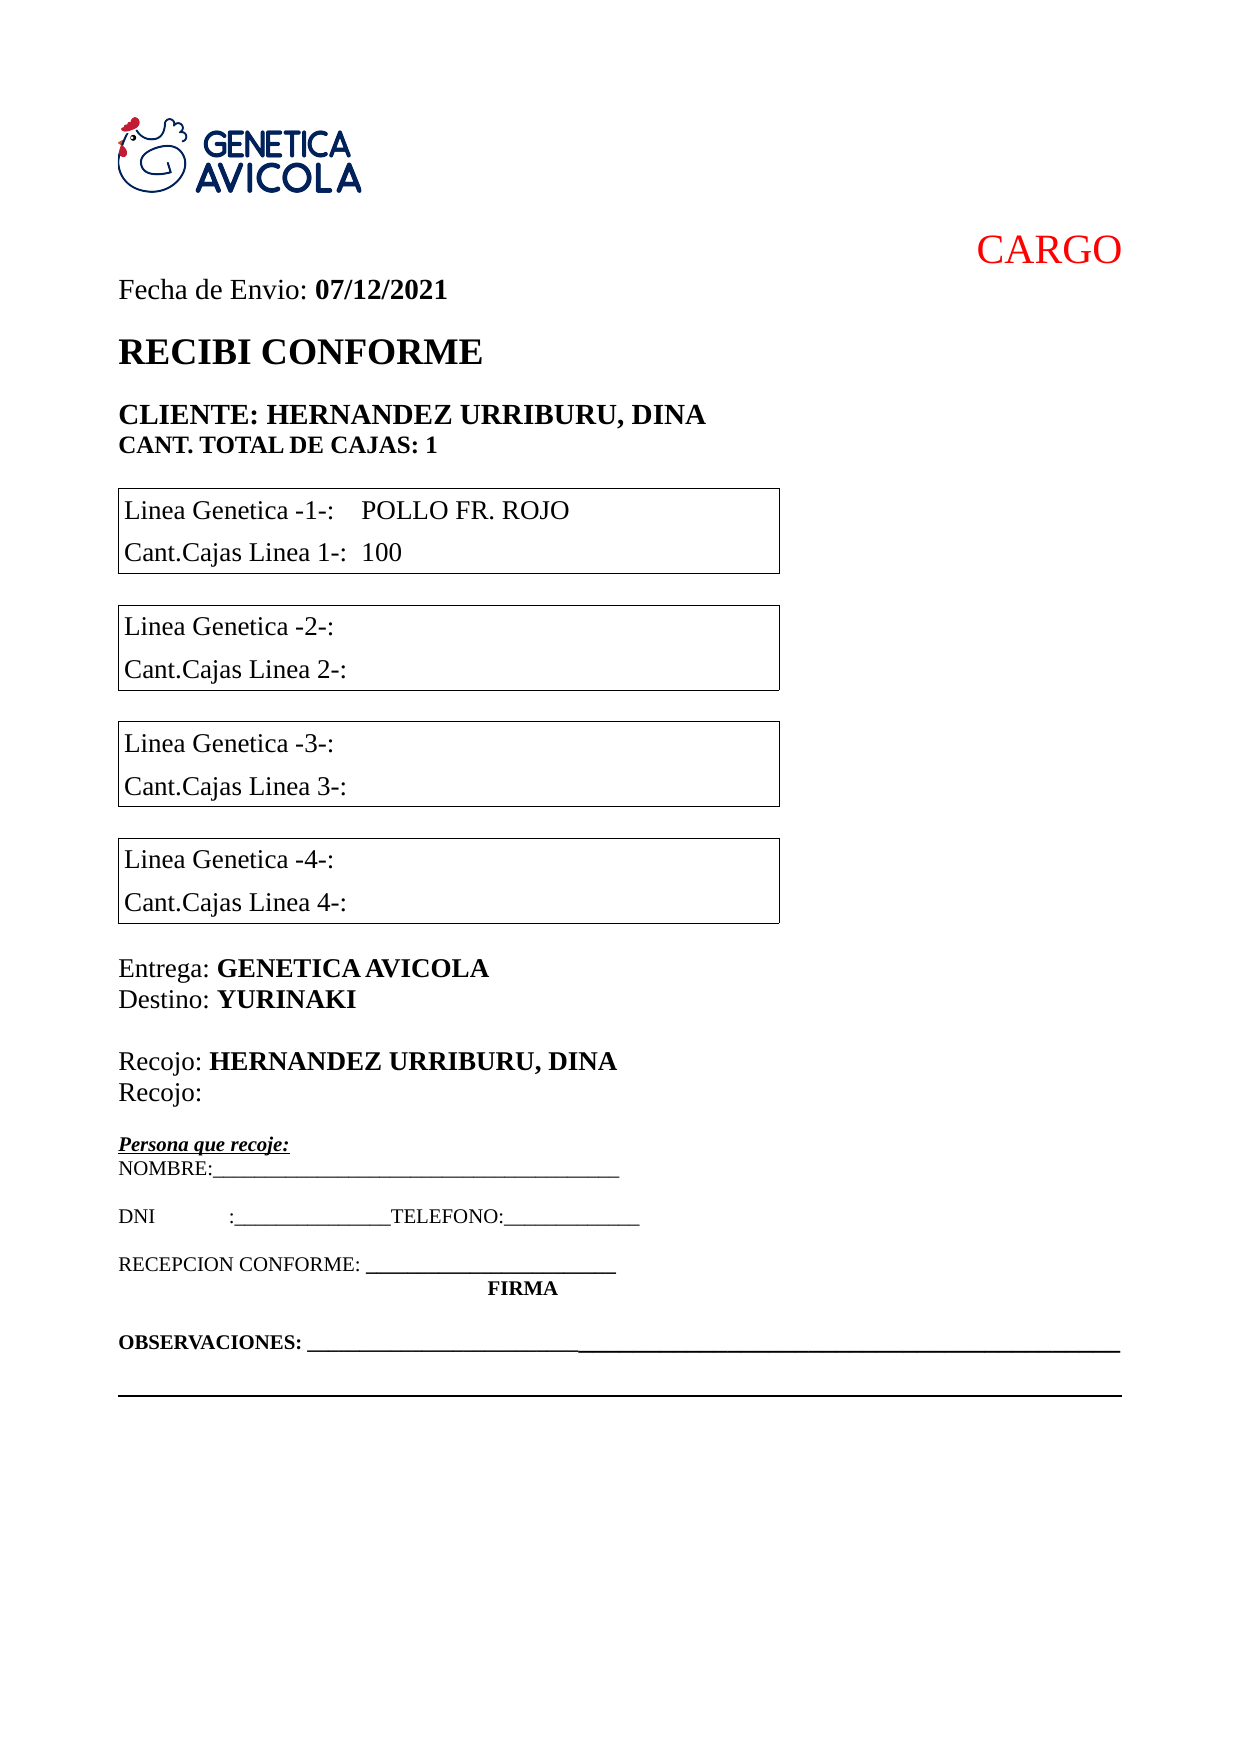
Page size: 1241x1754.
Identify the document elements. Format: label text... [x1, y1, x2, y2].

text RECIBI CONFORME [118, 330, 1122, 373]
text RECEPCION CONFORME: ________________________ [118, 1252, 1122, 1276]
text OBSERVACIONES: __________________________________________________________________ [118, 1324, 1122, 1355]
table_cell [356, 807, 779, 838]
table_cell [356, 839, 779, 880]
table_cell Cant.Cajas Linea 1-: [119, 531, 356, 573]
table_cell Cant.Cajas Linea 2-: [119, 647, 356, 690]
text Destino: YURINAKI [118, 983, 1122, 1014]
table_cell [118, 691, 356, 721]
text CLIENTE: HERNANDEZ URRIBURU, DINA [118, 397, 1122, 431]
text Fecha de Envio: 07/12/2021 [118, 272, 1122, 306]
table_cell 100 [356, 531, 779, 573]
table_header Linea Genetica -1-: [119, 489, 356, 531]
text Recojo: [118, 1076, 1122, 1108]
table_cell [356, 606, 779, 647]
table_cell Linea Genetica -4-: [119, 839, 356, 880]
text FIRMA [118, 1276, 1122, 1300]
table_cell Linea Genetica -2-: [119, 606, 356, 647]
text NOMBRE:_______________________________________ [118, 1156, 1122, 1180]
table_cell Cant.Cajas Linea 4-: [119, 880, 356, 923]
text Persona que recoje: [118, 1132, 1122, 1156]
picture [117, 117, 362, 193]
table_cell [356, 764, 779, 806]
table_cell [356, 722, 779, 764]
table_header POLLO FR. ROJO [356, 489, 779, 531]
text CARGO [118, 224, 1122, 272]
table_cell [356, 574, 779, 604]
text Entrega: GENETICA AVICOLA [118, 952, 1122, 983]
table_cell Linea Genetica -3-: [119, 722, 356, 764]
text CANT. TOTAL DE CAJAS: 1 [118, 431, 1122, 459]
table_cell [356, 691, 779, 721]
text Recojo: HERNANDEZ URRIBURU, DINA [118, 1045, 1122, 1076]
table_cell [118, 807, 356, 838]
table_cell [356, 647, 779, 690]
text DNI :_______________TELEFONO:_____________ [118, 1204, 1122, 1228]
table_cell [118, 574, 356, 604]
table_cell Cant.Cajas Linea 3-: [119, 764, 356, 806]
table_cell [356, 880, 779, 923]
